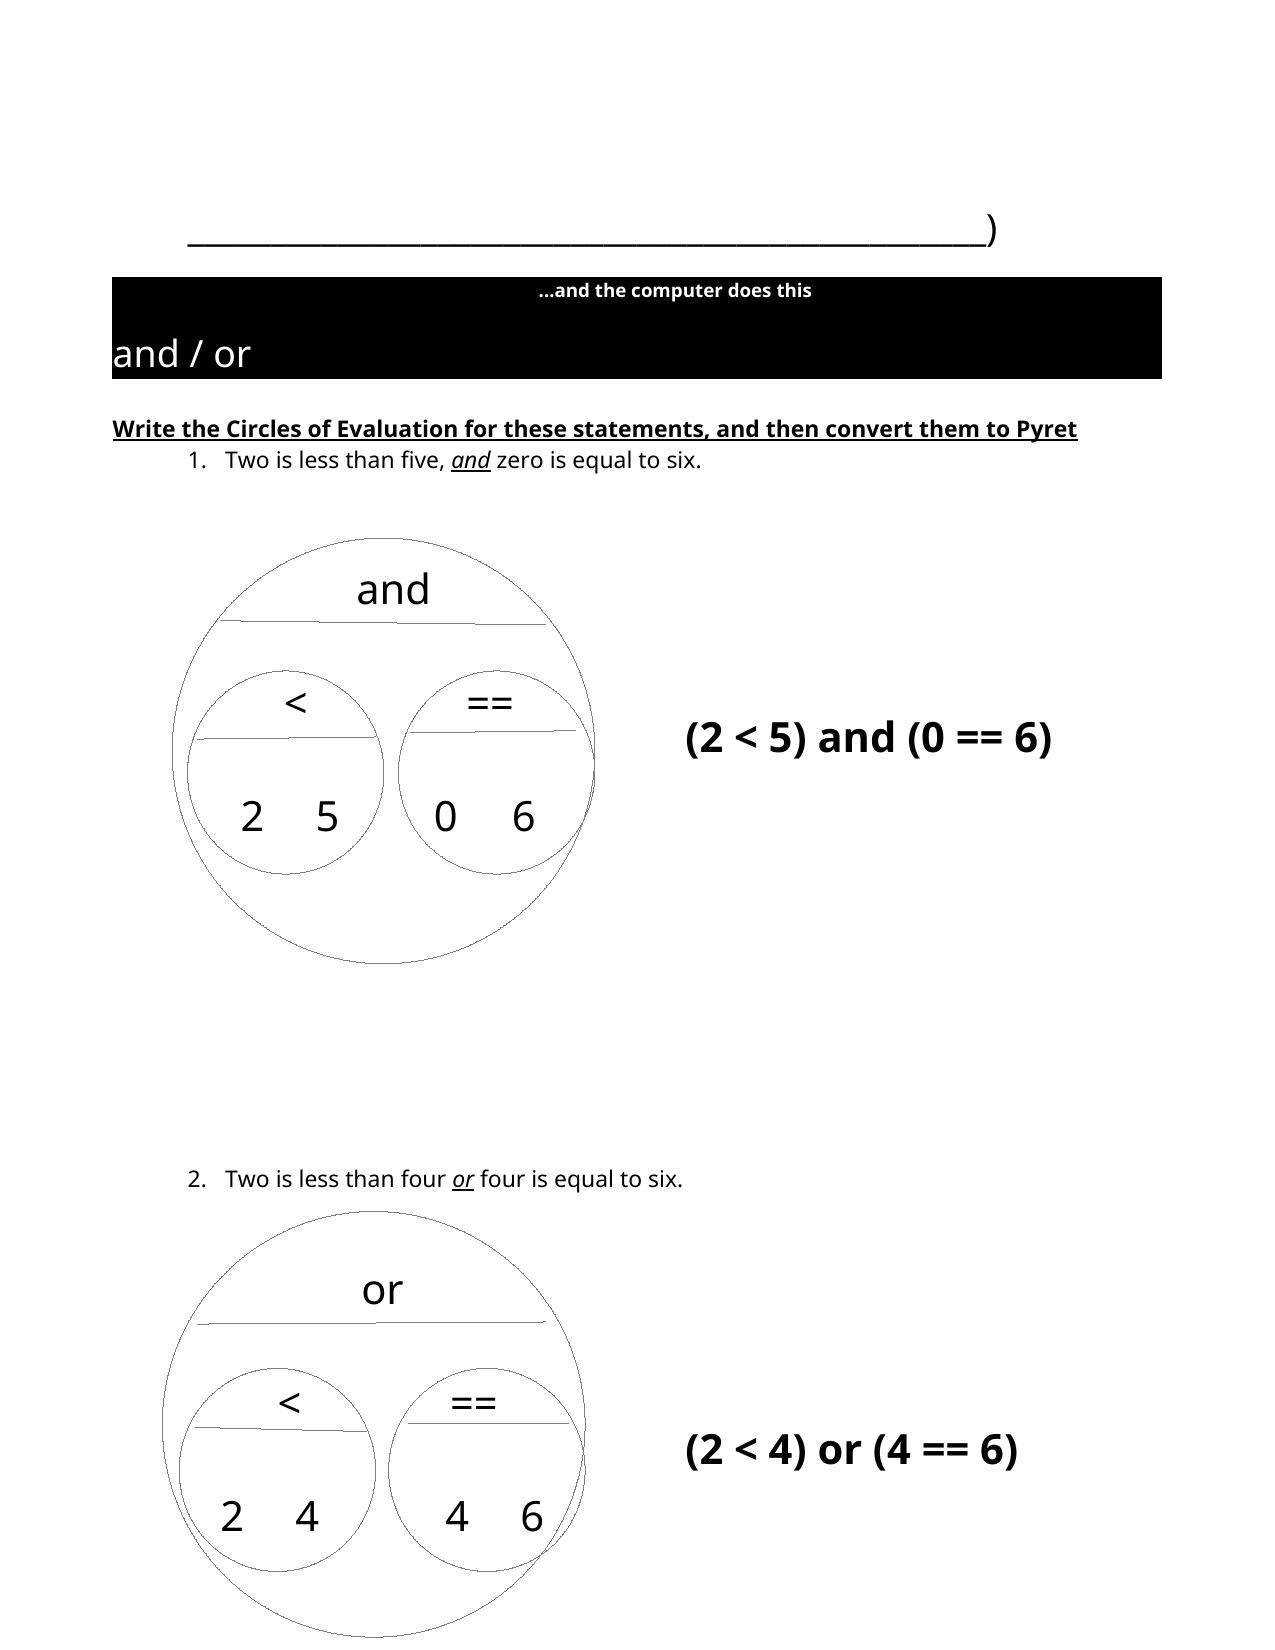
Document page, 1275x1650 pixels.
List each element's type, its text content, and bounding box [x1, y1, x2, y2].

list Two is less than four or four is equal to six. [187, 1163, 1162, 1194]
subtitle …and the computer does this [112, 277, 1162, 303]
text ________________________________________________) [112, 201, 1162, 252]
subtitle and / or [112, 328, 1162, 379]
text Write the Circles of Evaluation for these statements, and then convert them to Pyret [112, 413, 1162, 444]
list Two is less than five, and zero is equal to six. [187, 444, 1162, 475]
